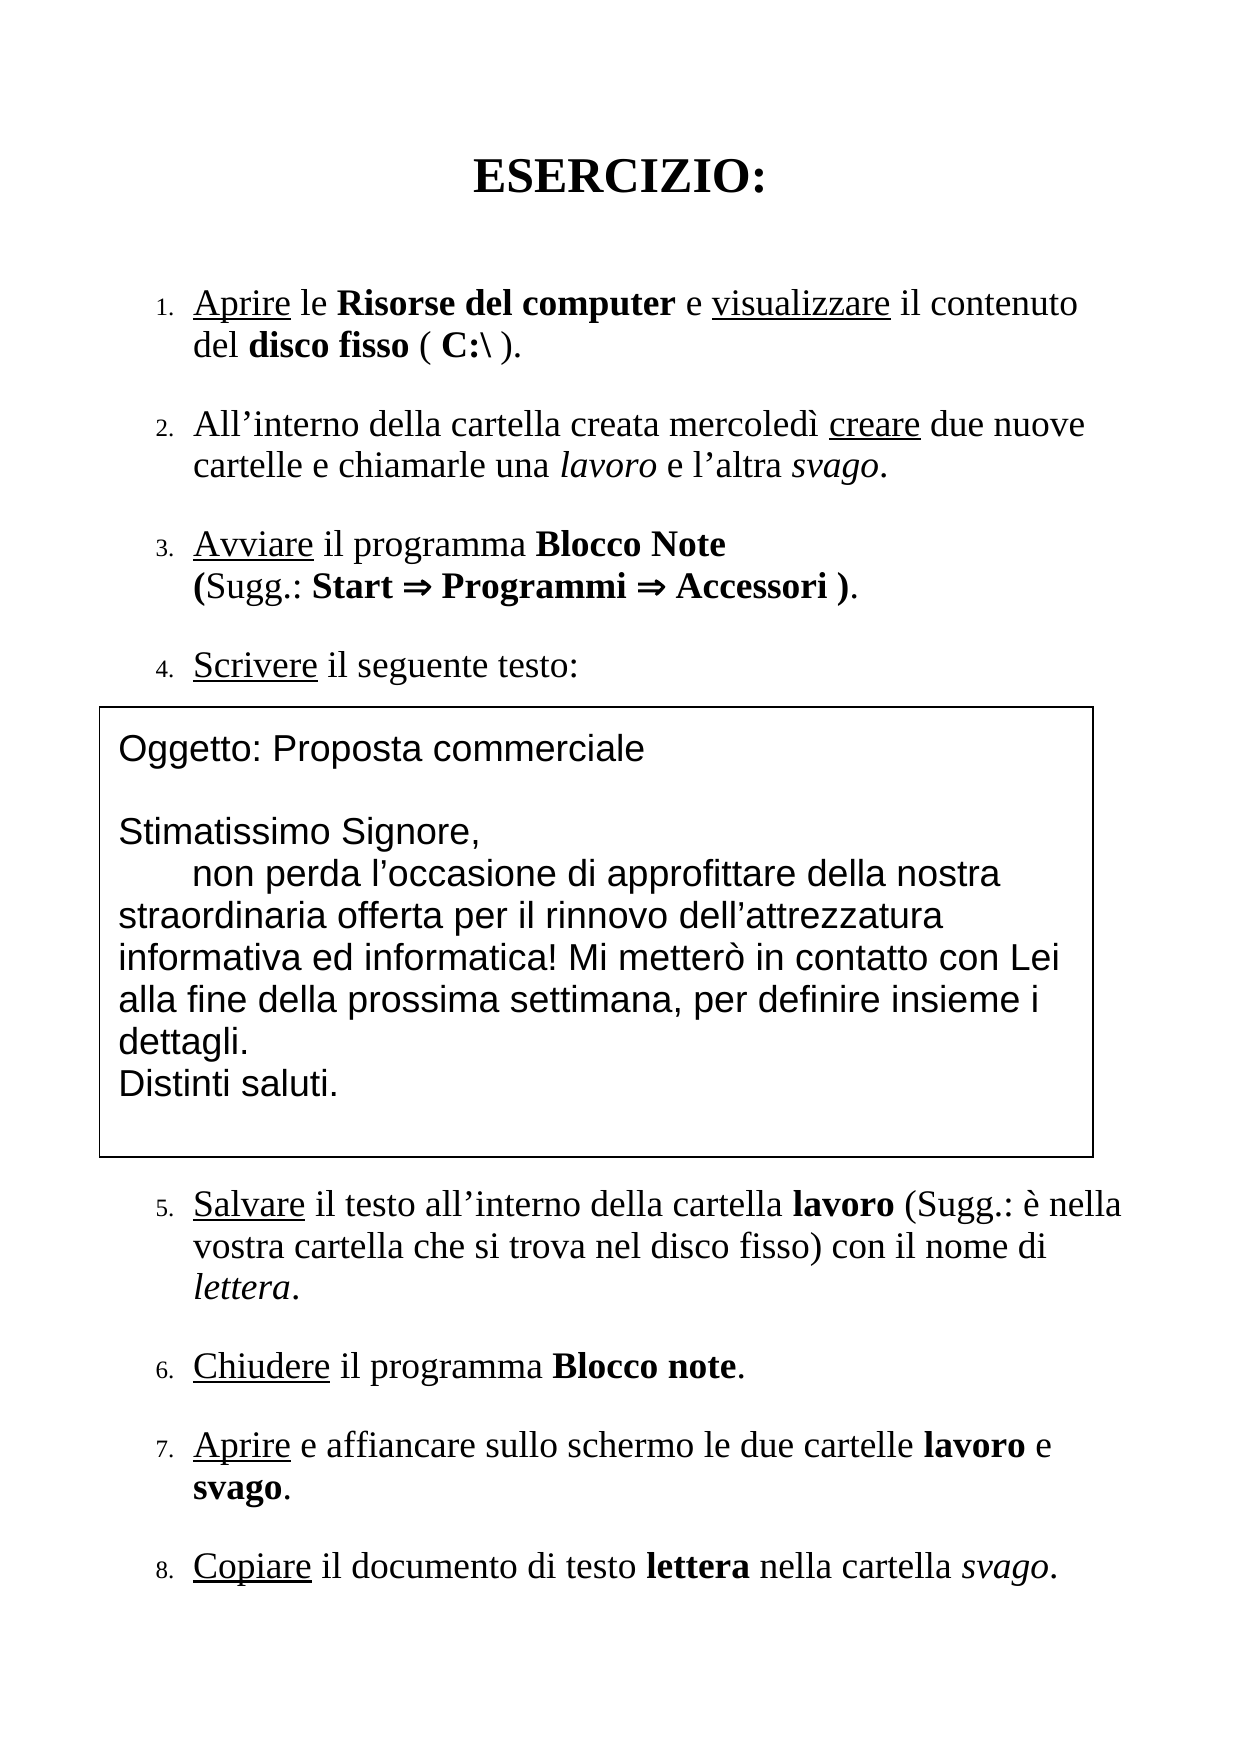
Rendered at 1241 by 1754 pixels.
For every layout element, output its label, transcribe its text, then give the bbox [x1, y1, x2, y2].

list Chiudere il programma Blocco note. [155, 1345, 1122, 1387]
text [1094, 1062, 1122, 1104]
list Avviare il programma Blocco Note (Sugg.: Start  Programmi  Accessori ). [155, 523, 1122, 606]
text [1094, 853, 1122, 1062]
text Oggetto: Proposta commerciale [118, 727, 1092, 769]
list Scrivere il seguente testo: [155, 644, 1122, 686]
text Distinti saluti. [118, 1062, 1092, 1104]
text [1094, 811, 1122, 853]
text [1094, 727, 1122, 769]
text ESERCIZIO: [118, 148, 1122, 203]
list Aprire le Risorse del computer e visualizzare il contenuto del disco fisso ( C:\ ). [155, 282, 1122, 365]
text Stimatissimo Signore, [118, 811, 1092, 853]
list Salvare il testo all’interno della cartella lavoro (Sugg.: è nella vostra cartella che si trova nel disco fisso) con il nome di lettera. [155, 1183, 1122, 1308]
list Aprire e affiancare sullo schermo le due cartelle lavoro e svago. [155, 1424, 1122, 1507]
list All’interno della cartella creata mercoledì creare due nuove cartelle e chiamarle una lavoro e l’altra svago. [155, 403, 1122, 486]
list Copiare il documento di testo lettera nella cartella svago. [155, 1545, 1122, 1586]
text non perda l’occasione di approfittare della nostra straordinaria offerta per il rinnovo dell’attrezzatura informativa ed informatica! Mi metterò in contatto con Lei alla fine della prossima settimana, per definire insieme i dettagli. [118, 853, 1092, 1062]
